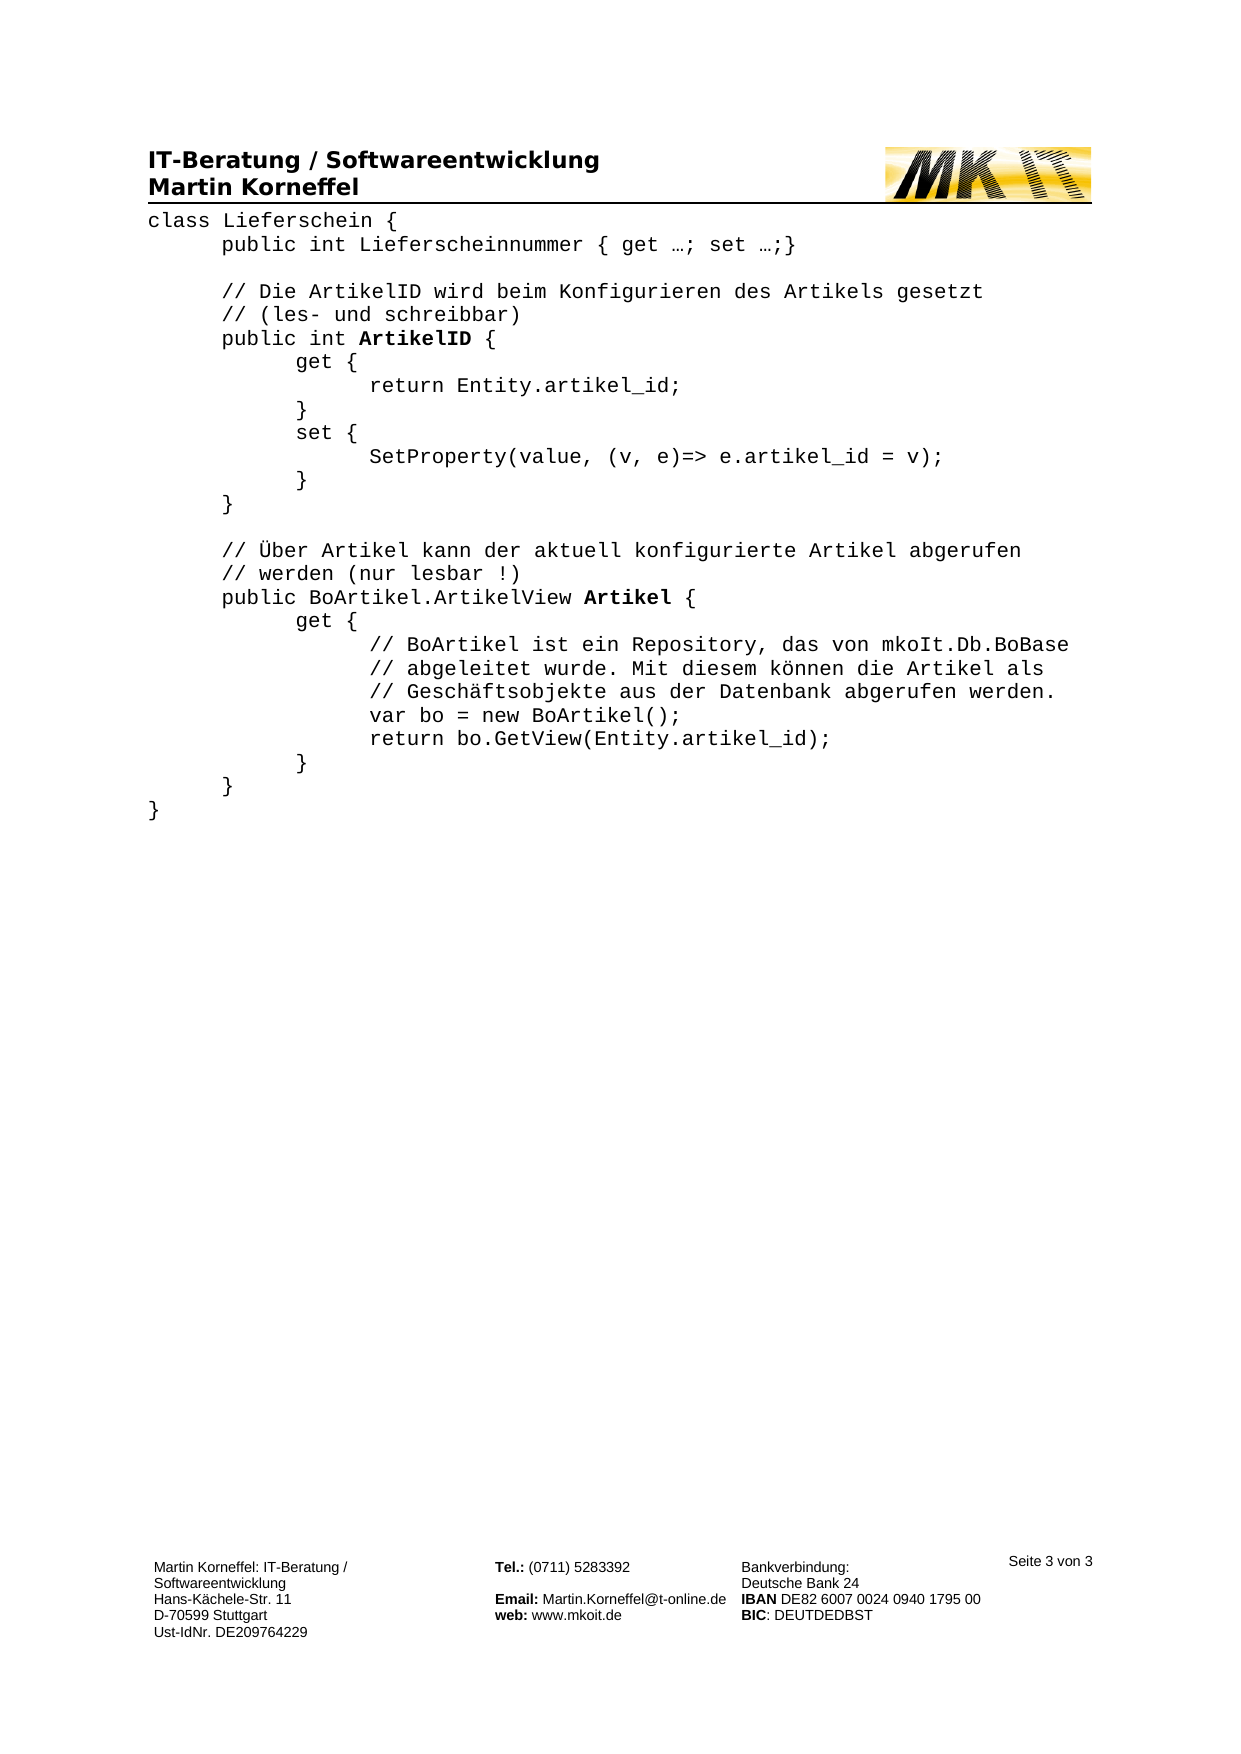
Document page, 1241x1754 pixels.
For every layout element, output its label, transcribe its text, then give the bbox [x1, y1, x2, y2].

picture [885, 147, 1092, 202]
text } [148, 752, 1092, 775]
text public int ArtikelID { [148, 328, 1092, 352]
text get { [148, 352, 1092, 375]
text SetProperty(value, (v, e)=> e.artikel_id = v); [148, 446, 1092, 469]
text // werden (nur lesbar !) [148, 563, 1092, 587]
text return Entity.artikel_id; [148, 375, 1092, 399]
text // Geschäftsobjekte aus der Datenbank abgerufen werden. [148, 681, 1092, 705]
text // abgeleitet wurde. Mit diesem können die Artikel als [148, 658, 1092, 681]
text // BoArtikel ist ein Repository, das von mkoIt.Db.BoBase [148, 634, 1092, 658]
text public int Lieferscheinnummer { get …; set …;} [148, 234, 1092, 257]
text public BoArtikel.ArtikelView Artikel { [148, 587, 1092, 611]
text set { [148, 422, 1092, 446]
text } [148, 469, 1092, 493]
text var bo = new BoArtikel(); [148, 705, 1092, 728]
text // Die ArtikelID wird beim Konfigurieren des Artikels gesetzt [148, 281, 1092, 304]
text // Über Artikel kann der aktuell konfigurierte Artikel abgerufen [148, 540, 1092, 563]
text } [148, 399, 1092, 422]
text return bo.GetView(Entity.artikel_id); [148, 728, 1092, 752]
text } [148, 775, 1092, 799]
text // (les- und schreibbar) [148, 304, 1092, 328]
text get { [148, 611, 1092, 634]
text } [148, 493, 1092, 516]
text } [148, 799, 1092, 822]
text class Lieferschein { [148, 210, 1092, 234]
